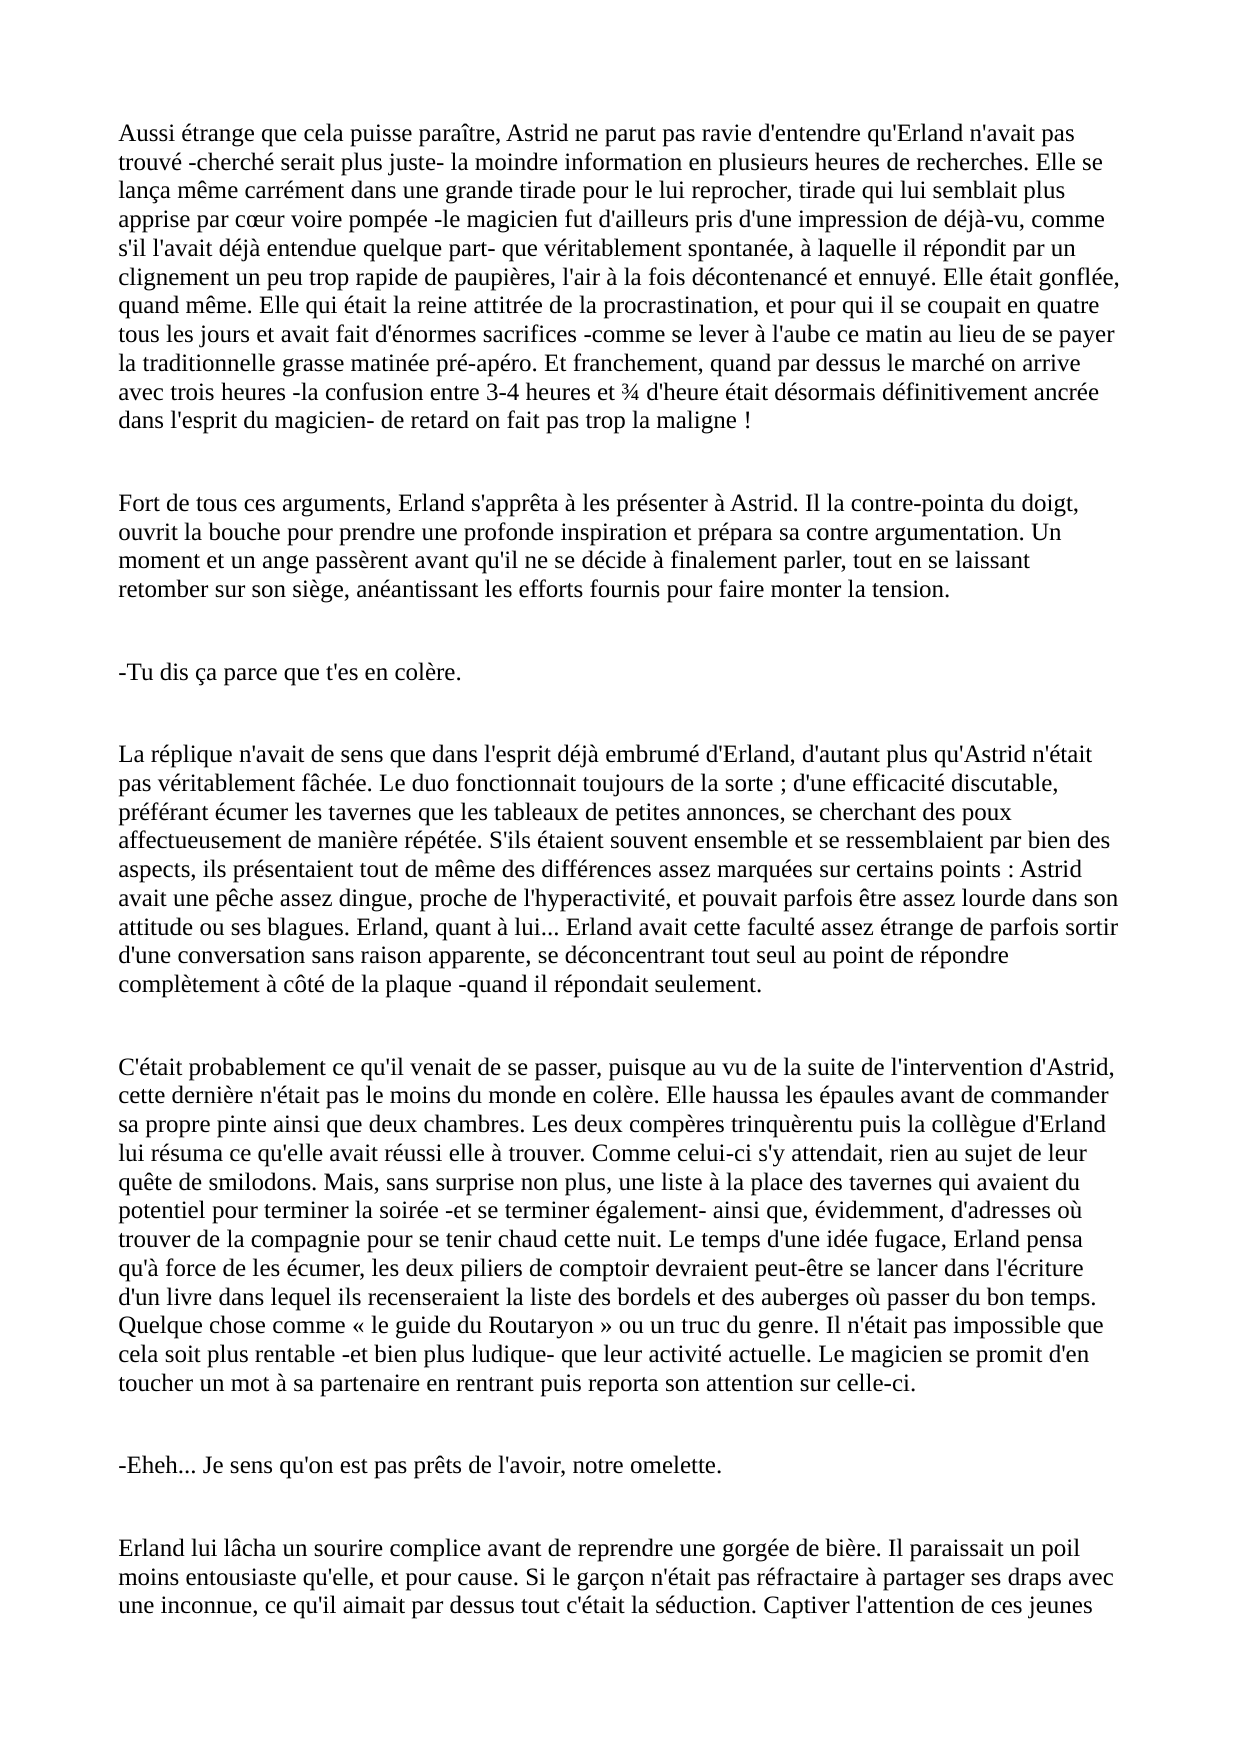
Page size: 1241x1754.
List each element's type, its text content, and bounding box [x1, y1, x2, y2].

text C'était probablement ce qu'il venait de se passer, puisque au vu de la suite de l'intervention d'Astrid, cette dernière n'était pas le moins du monde en colère. Elle haussa les épaules avant de commander sa propre pinte ainsi que deux chambres. Les deux compères trinquèrentu puis la collègue d'Erland lui résuma ce qu'elle avait réussi elle à trouver. Comme celui-ci s'y attendait, rien au sujet de leur quête de smilodons. Mais, sans surprise non plus, une liste à la place des tavernes qui avaient du potentiel pour terminer la soirée -et se terminer également- ainsi que, évidemment, d'adresses où trouver de la compagnie pour se tenir chaud cette nuit. Le temps d'une idée fugace, Erland pensa qu'à force de les écumer, les deux piliers de comptoir devraient peut-être se lancer dans l'écriture d'un livre dans lequel ils recenseraient la liste des bordels et des auberges où passer du bon temps. Quelque chose comme « le guide du Routaryon » ou un truc du genre. Il n'était pas impossible que cela soit plus rentable -et bien plus ludique- que leur activité actuelle. Le magicien se promit d'en toucher un mot à sa partenaire en rentrant puis reporta son attention sur celle-ci. [118, 1052, 1122, 1397]
text -Eheh... Je sens qu'on est pas prêts de l'avoir, notre omelette. [118, 1451, 1122, 1479]
text -Tu dis ça parce que t'es en colère. [118, 657, 1122, 686]
text La réplique n'avait de sens que dans l'esprit déjà embrumé d'Erland, d'autant plus qu'Astrid n'était pas véritablement fâchée. Le duo fonctionnait toujours de la sorte ; d'une efficacité discutable, préférant écumer les tavernes que les tableaux de petites annonces, se cherchant des poux affectueusement de manière répétée. S'ils étaient souvent ensemble et se ressemblaient par bien des aspects, ils présentaient tout de même des différences assez marquées sur certains points : Astrid avait une pêche assez dingue, proche de l'hyperactivité, et pouvait parfois être assez lourde dans son attitude ou ses blagues. Erland, quant à lui... Erland avait cette faculté assez étrange de parfois sortir d'une conversation sans raison apparente, se déconcentrant tout seul au point de répondre complètement à côté de la plaque -quand il répondait seulement. [118, 739, 1122, 998]
text Aussi étrange que cela puisse paraître, Astrid ne parut pas ravie d'entendre qu'Erland n'avait pas trouvé -cherché serait plus juste- la moindre information en plusieurs heures de recherches. Elle se lança même carrément dans une grande tirade pour le lui reprocher, tirade qui lui semblait plus apprise par cœur voire pompée -le magicien fut d'ailleurs pris d'une impression de déjà-vu, comme s'il l'avait déjà entendue quelque part- que véritablement spontanée, à laquelle il répondit par un clignement un peu trop rapide de paupières, l'air à la fois décontenancé et ennuyé. Elle était gonflée, quand même. Elle qui était la reine attitrée de la procrastination, et pour qui il se coupait en quatre tous les jours et avait fait d'énormes sacrifices -comme se lever à l'aube ce matin au lieu de se payer la traditionnelle grasse matinée pré-apéro. Et franchement, quand par dessus le marché on arrive avec trois heures -la confusion entre 3-4 heures et ¾ d'heure était désormais définitivement ancrée dans l'esprit du magicien- de retard on fait pas trop la maligne ! [118, 118, 1122, 434]
text Fort de tous ces arguments, Erland s'apprêta à les présenter à Astrid. Il la contre-pointa du doigt, ouvrit la bouche pour prendre une profonde inspiration et prépara sa contre argumentation. Un moment et un ange passèrent avant qu'il ne se décide à finalement parler, tout en se laissant retomber sur son siège, anéantissant les efforts fournis pour faire monter la tension. [118, 488, 1122, 603]
text Erland lui lâcha un sourire complice avant de reprendre une gorgée de bière. Il paraissait un poil moins entousiaste qu'elle, et pour cause. Si le garçon n'était pas réfractaire à partager ses draps avec une inconnue, ce qu'il aimait par dessus tout c'était la séduction. Captiver l'attention de ces jeunes [118, 1533, 1122, 1619]
